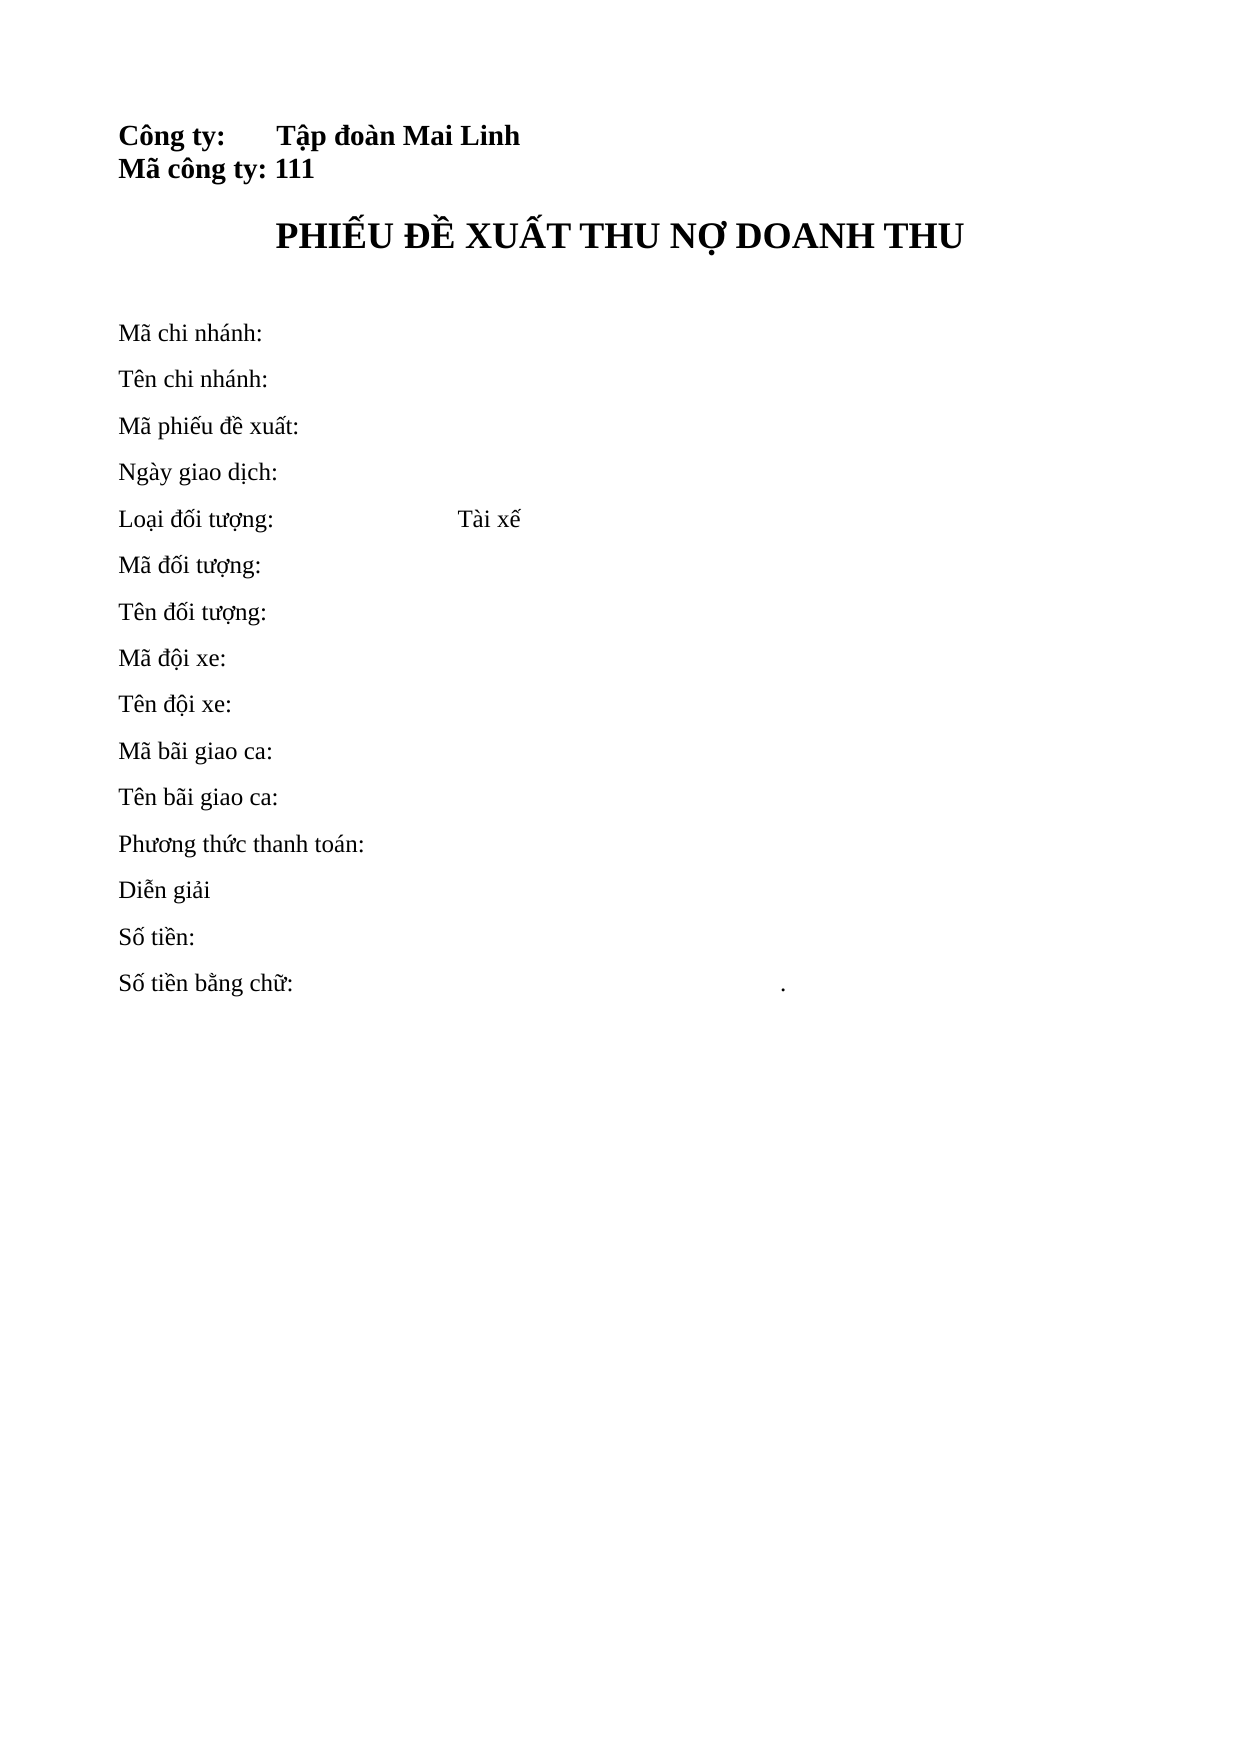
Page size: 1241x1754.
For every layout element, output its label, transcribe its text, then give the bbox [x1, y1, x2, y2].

text Số tiền bằng chữ: <convert(o.amount_total)>. [118, 968, 1122, 997]
text Phương thức thanh toán: <o.journal_id and o.journal_id.name or ''> [118, 829, 1122, 858]
text Công ty: Tập đoàn Mai Linh [118, 118, 1122, 152]
text Loại đối tượng: Tài xế [118, 504, 1122, 532]
text Mã đối tượng: <o.partner_id and o.partner_id.ma_doi_tuong or ''> [118, 550, 1122, 579]
text Mã đội xe: <o.account_id and o.account_id.code or ''> [118, 643, 1122, 672]
text Mã phiếu đề xuất: <o.name> [118, 411, 1122, 439]
text Ngày giao dịch: <convert_date(o.date_invoice)> [118, 457, 1122, 486]
text Tên đội xe: <o.account_id and o.account_id.name or ''> [118, 689, 1122, 718]
text PHIẾU ĐỀ XUẤT THU NỢ DOANH THU [118, 214, 1122, 257]
text Tên bãi giao ca: <o.bai_giaoca_id and o.bai_giaoca_id.name or ''> [118, 782, 1122, 811]
text Mã chi nhánh: <o.chinhanh_id and o.chinhanh_id.code or ''> [118, 318, 1122, 347]
text Mã công ty: 111 [118, 152, 1122, 185]
text Số tiền: <convert_amount(o.amount_total)> [118, 922, 1122, 951]
text Mã bãi giao ca: <o.bai_giaoca_id and o.bai_giaoca_id.code or ''> [118, 736, 1122, 765]
text Diễn giải <o.dien_giai> [118, 875, 1122, 904]
text Tên chi nhánh: <o.chinhanh_id and o.chinhanh_id.name or ''> [118, 364, 1122, 393]
text Tên đối tượng: <o.partner_id and o.partner_id.name or ''> [118, 597, 1122, 625]
